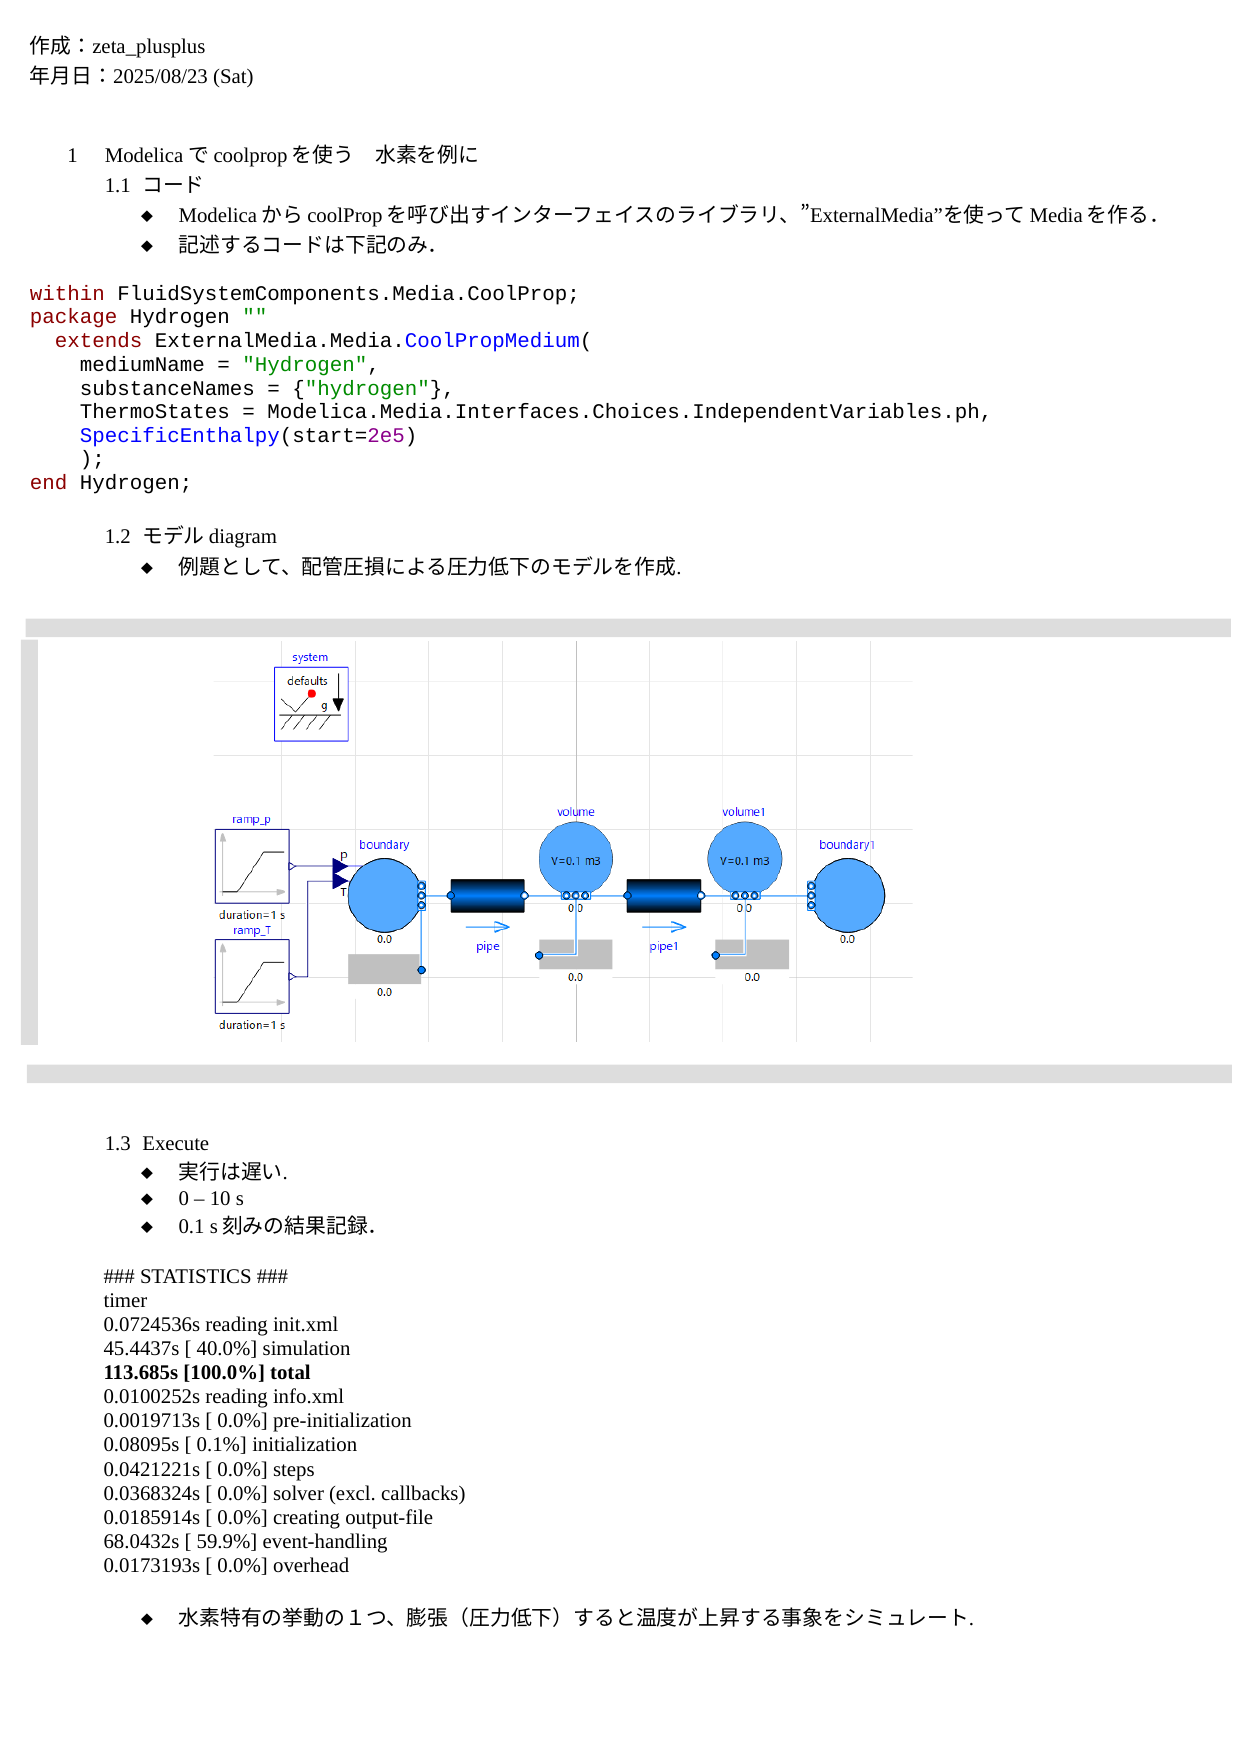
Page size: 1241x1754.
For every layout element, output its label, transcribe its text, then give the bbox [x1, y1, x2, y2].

list 例題として、配管圧損による圧力低下のモデルを作成. [141, 550, 1211, 580]
text ### STATISTICS ### [103, 1264, 1211, 1288]
text 0.0173193s [ 0.0%] overhead [103, 1553, 1211, 1577]
list 実行は遅い. [141, 1155, 1211, 1186]
list 0.1 s刻みの結果記録． [141, 1210, 1211, 1240]
list Modelica でcoolpropを使う 水素を例に [67, 138, 1211, 168]
text 0.08095s [ 0.1%] initialization [103, 1432, 1211, 1456]
text 0.0100252s reading info.xml [103, 1384, 1211, 1408]
text end Hydrogen; [29, 472, 1211, 496]
text extends ExternalMedia.Media.CoolPropMedium( [29, 330, 1211, 354]
text within FluidSystemComponents.Media.CoolProp; [29, 283, 1211, 307]
list 0 – 10 s [141, 1186, 1211, 1210]
text 0.0019713s [ 0.0%] pre-initialization [103, 1408, 1211, 1432]
text 113.685s [100.0%] total [103, 1360, 1211, 1384]
list Execute [104, 1131, 1211, 1155]
text 68.0432s [ 59.9%] event-handling [103, 1529, 1211, 1553]
text 0.0421221s [ 0.0%] steps [103, 1456, 1211, 1481]
text ); [29, 448, 1211, 472]
text 45.4437s [ 40.0%] simulation [103, 1336, 1211, 1360]
text 作成：zeta_plusplus [29, 29, 1211, 60]
text mediumName = "Hydrogen", [29, 354, 1211, 377]
list モデルdiagram [104, 520, 1211, 550]
text SpecificEnthalpy(start=2e5) [29, 425, 1211, 448]
list ModelicaからcoolPropを呼び出すインターフェイスのライブラリ、”ExternalMedia”を使ってMediaを作る． [141, 198, 1211, 229]
text 0.0368324s [ 0.0%] solver (excl. callbacks) [103, 1481, 1211, 1504]
text 0.0724536s reading init.xml [103, 1312, 1211, 1336]
text substanceNames = {"hydrogen"}, [29, 377, 1211, 401]
list 水素特有の挙動の１つ、膨張（圧力低下）すると温度が上昇する事象をシミュレート. [141, 1601, 1211, 1631]
text package Hydrogen "" [29, 307, 1211, 330]
text timer [103, 1288, 1211, 1312]
picture [213, 641, 913, 1042]
text ThermoStates = Modelica.Media.Interfaces.Choices.IndependentVariables.ph, [29, 401, 1211, 425]
text 0.0185914s [ 0.0%] creating output-file [103, 1504, 1211, 1529]
list コード [104, 168, 1211, 198]
text 年月日：2025/08/23 (Sat) [29, 60, 1211, 90]
list 記述するコードは下記のみ． [141, 229, 1211, 259]
